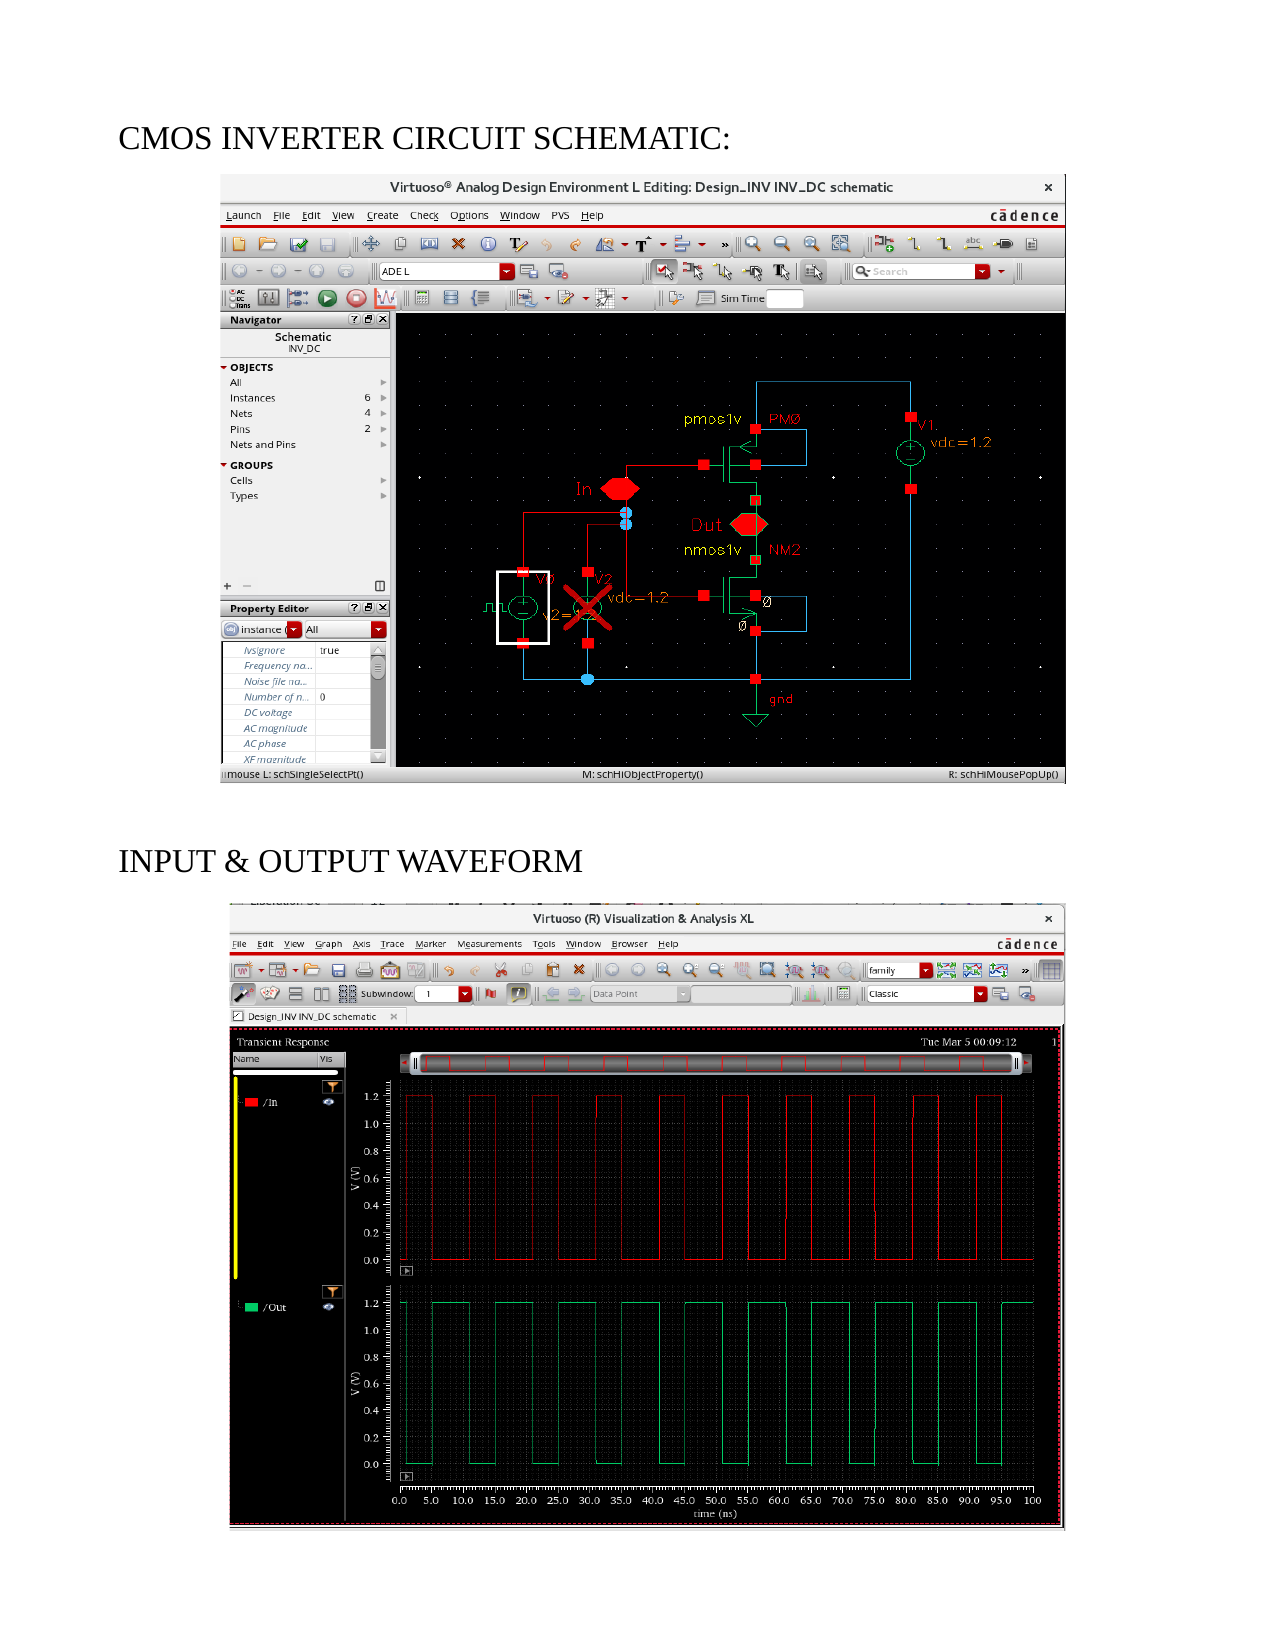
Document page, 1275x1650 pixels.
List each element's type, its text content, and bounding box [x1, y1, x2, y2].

text INPUT & OUTPUT WAVEFORM [118, 841, 1157, 879]
text CMOS INVERTER CIRCUIT SCHEMATIC: [118, 118, 1157, 156]
